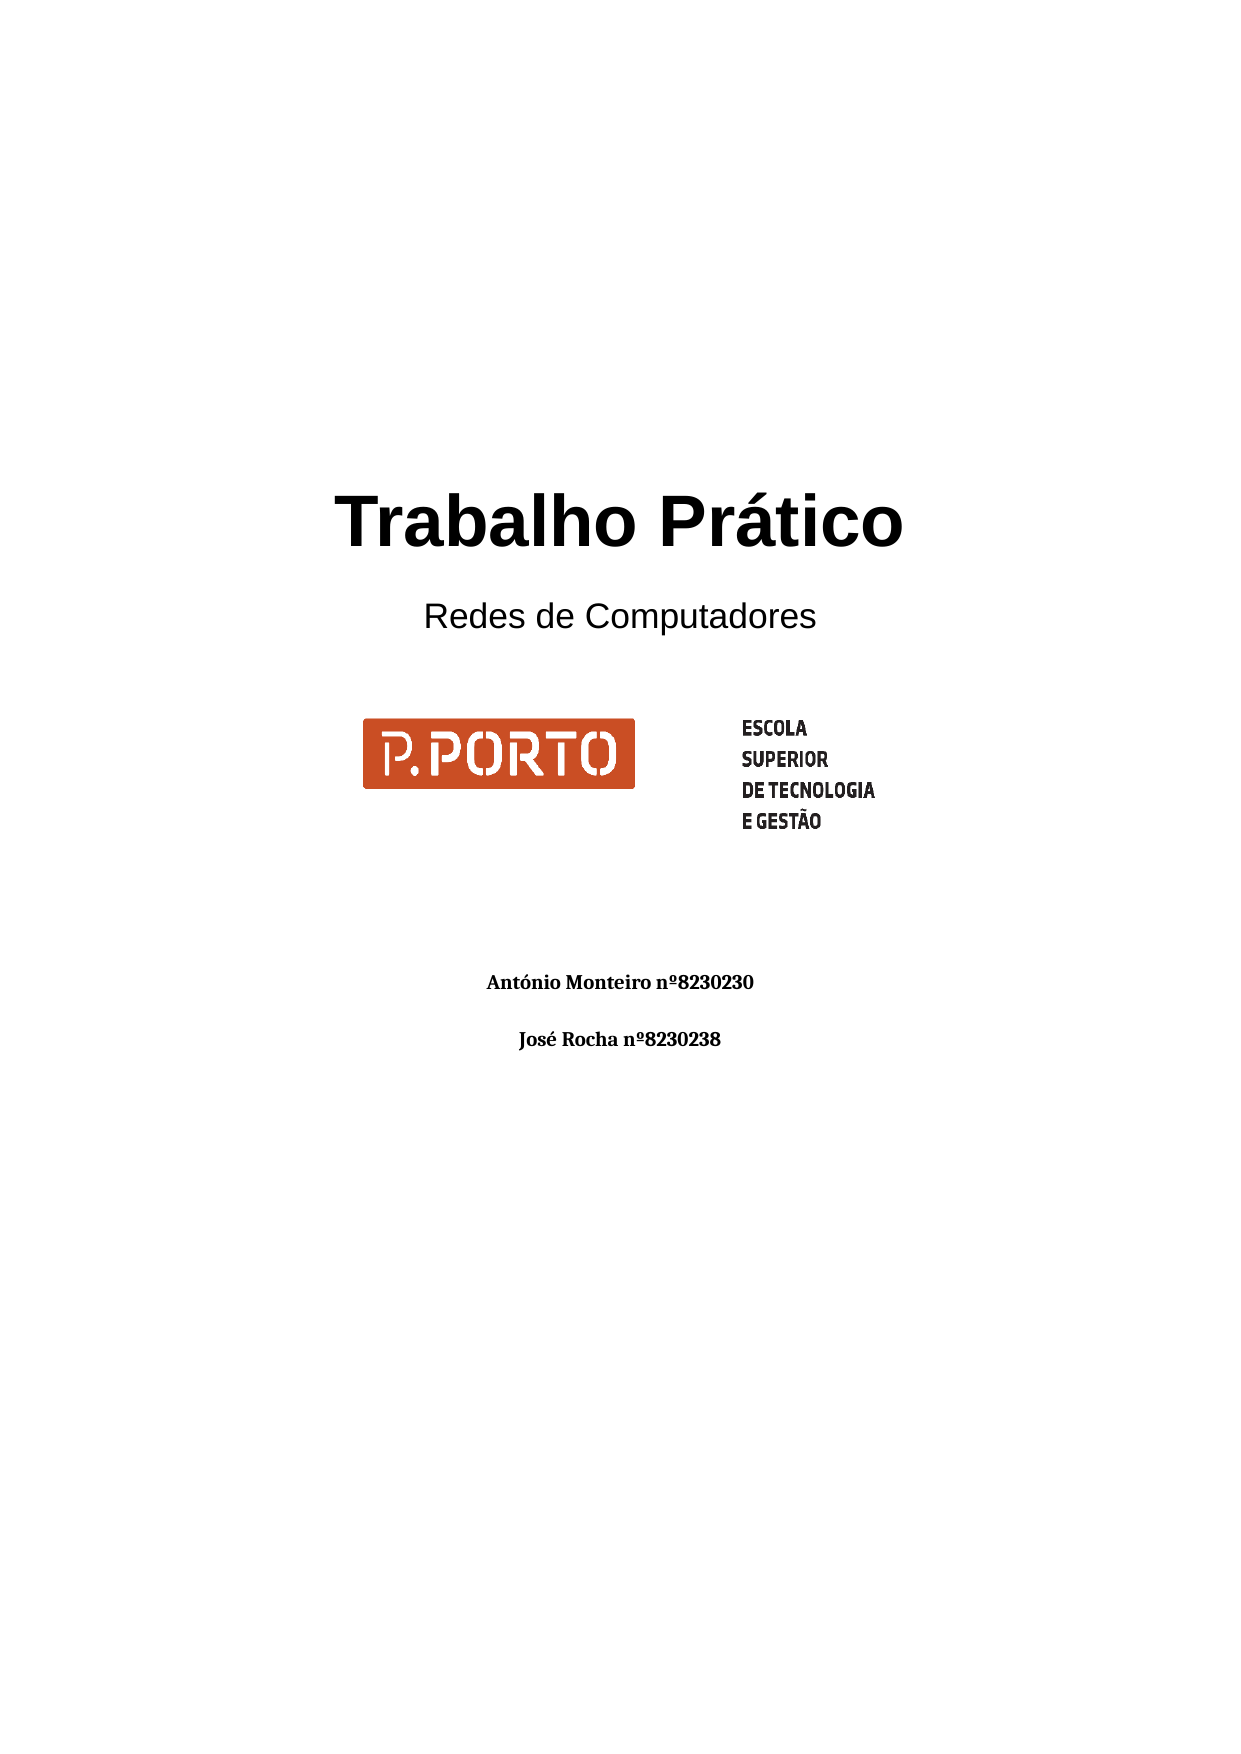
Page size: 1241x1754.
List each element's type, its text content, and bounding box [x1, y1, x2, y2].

text Redes de Computadores [177, 595, 1063, 636]
text Trabalho Prático [177, 478, 1063, 562]
text António Monteiro nº8230230 [177, 971, 1063, 995]
text José Rocha nº8230238 [177, 1027, 1063, 1051]
